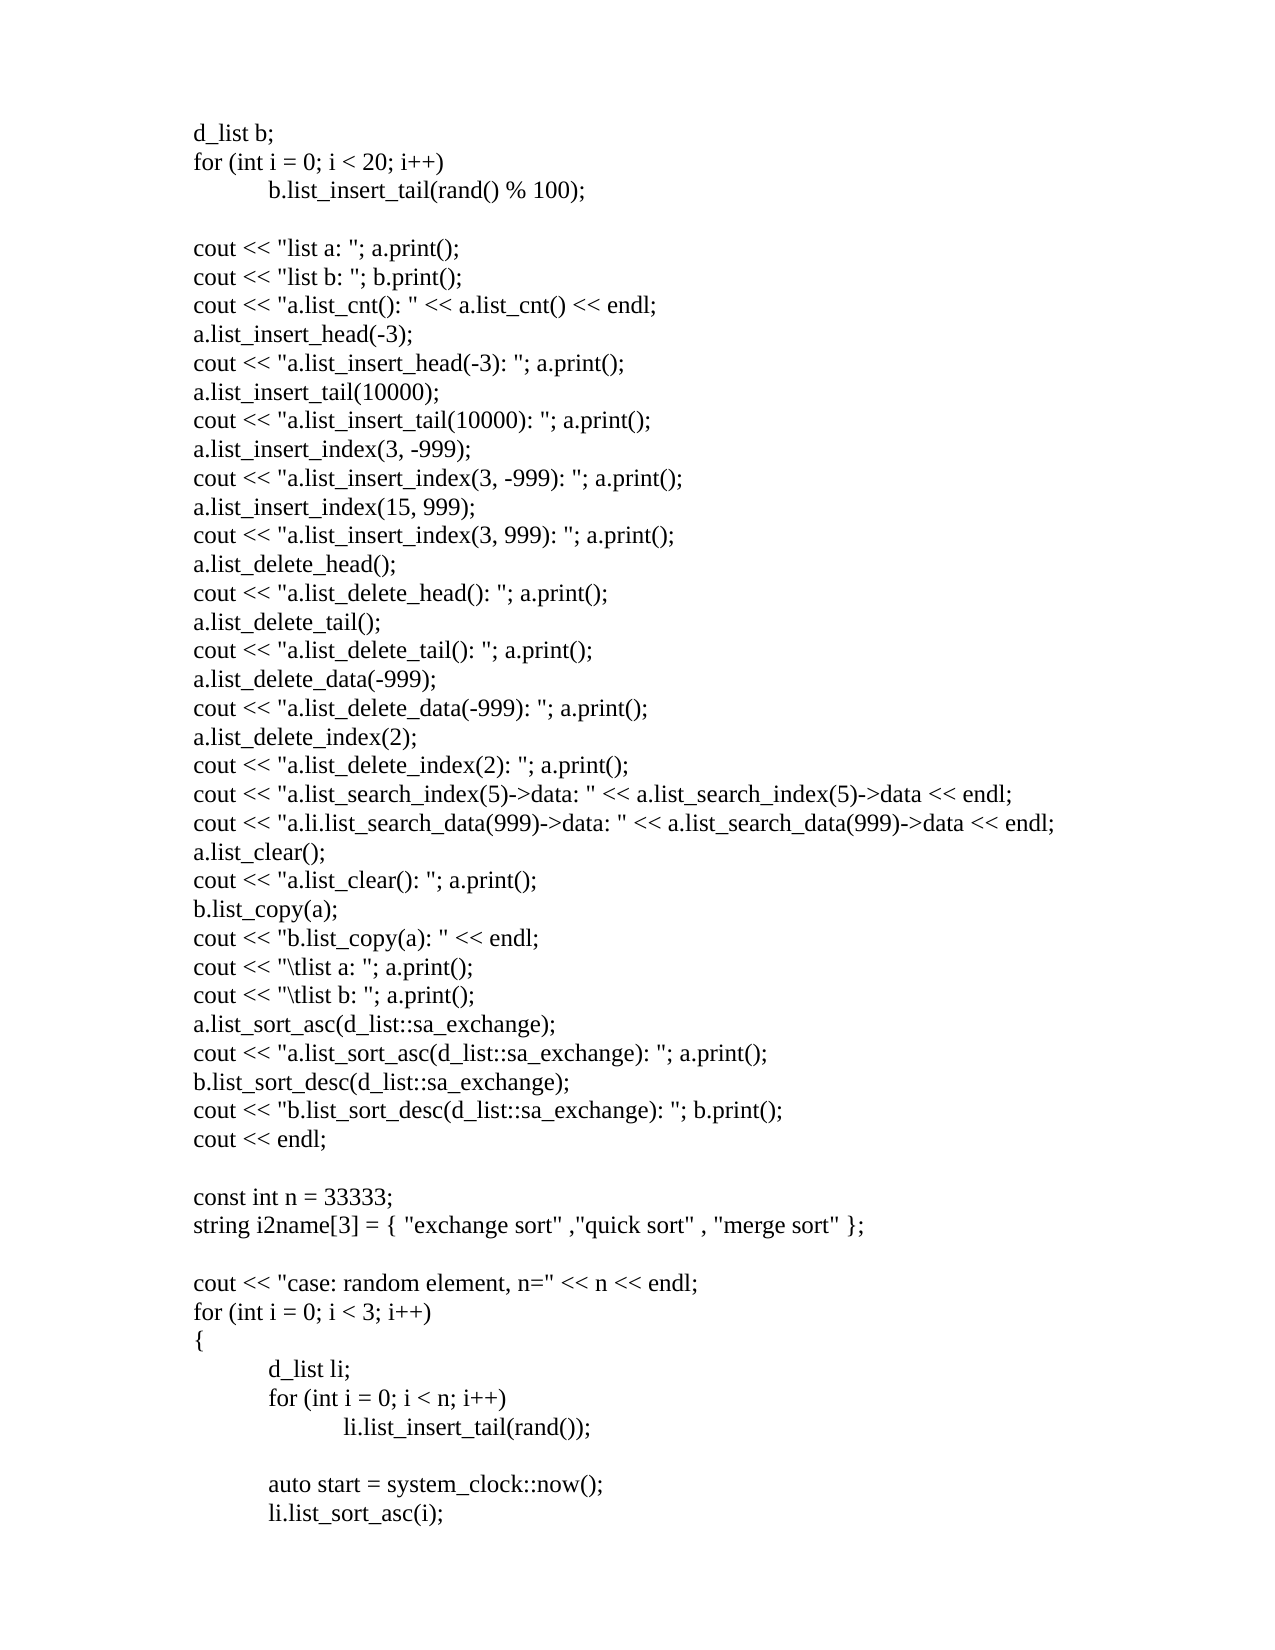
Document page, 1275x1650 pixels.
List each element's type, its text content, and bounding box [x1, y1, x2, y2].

text cout << "list b: "; b.print(); [118, 262, 1157, 291]
text d_list li; [118, 1354, 1157, 1383]
text cout << "a.list_insert_tail(10000): "; a.print(); [118, 406, 1157, 434]
text auto start = system_clock::now(); [118, 1469, 1157, 1498]
text cout << "a.list_delete_head(): "; a.print(); [118, 578, 1157, 607]
text a.list_clear(); [118, 837, 1157, 866]
text string i2name[3] = { "exchange sort" ,"quick sort" , "merge sort" }; [118, 1211, 1157, 1239]
text cout << "b.list_sort_desc(d_list::sa_exchange): "; b.print(); [118, 1096, 1157, 1124]
text a.list_insert_index(3, -999); [118, 434, 1157, 463]
text cout << "\tlist b: "; a.print(); [118, 981, 1157, 1009]
text a.list_insert_index(15, 999); [118, 492, 1157, 521]
text { [118, 1326, 1157, 1354]
text for (int i = 0; i < 20; i++) [118, 147, 1157, 176]
text d_list b; [118, 118, 1157, 147]
text cout << "a.list_delete_tail(): "; a.print(); [118, 636, 1157, 664]
text cout << "a.list_clear(): "; a.print(); [118, 866, 1157, 894]
text const int n = 33333; [118, 1182, 1157, 1211]
text a.list_insert_tail(10000); [118, 377, 1157, 406]
text cout << "a.list_search_index(5)->data: " << a.list_search_index(5)->data << endl; [118, 779, 1157, 808]
text cout << "b.list_copy(a): " << endl; [118, 923, 1157, 952]
text cout << "a.list_cnt(): " << a.list_cnt() << endl; [118, 291, 1157, 319]
text cout << "a.list_insert_index(3, -999): "; a.print(); [118, 463, 1157, 492]
text cout << "\tlist a: "; a.print(); [118, 952, 1157, 981]
text b.list_insert_tail(rand() % 100); [118, 176, 1157, 204]
text a.list_insert_head(-3); [118, 319, 1157, 348]
text cout << endl; [118, 1124, 1157, 1153]
text a.list_delete_head(); [118, 549, 1157, 578]
text cout << "case: random element, n=" << n << endl; [118, 1268, 1157, 1297]
text cout << "a.list_delete_index(2): "; a.print(); [118, 751, 1157, 779]
text for (int i = 0; i < 3; i++) [118, 1297, 1157, 1326]
text li.list_insert_tail(rand()); [118, 1412, 1157, 1441]
text a.list_delete_index(2); [118, 722, 1157, 751]
text a.list_delete_tail(); [118, 607, 1157, 636]
text cout << "list a: "; a.print(); [118, 233, 1157, 262]
text a.list_delete_data(-999); [118, 664, 1157, 693]
text cout << "a.list_delete_data(-999): "; a.print(); [118, 693, 1157, 722]
text cout << "a.li.list_search_data(999)->data: " << a.list_search_data(999)->data << endl; [118, 808, 1157, 837]
text a.list_sort_asc(d_list::sa_exchange); [118, 1009, 1157, 1038]
text li.list_sort_asc(i); [118, 1498, 1157, 1527]
text b.list_sort_desc(d_list::sa_exchange); [118, 1067, 1157, 1096]
text for (int i = 0; i < n; i++) [118, 1383, 1157, 1412]
text cout << "a.list_insert_head(-3): "; a.print(); [118, 348, 1157, 377]
text b.list_copy(a); [118, 894, 1157, 923]
text cout << "a.list_sort_asc(d_list::sa_exchange): "; a.print(); [118, 1038, 1157, 1067]
text cout << "a.list_insert_index(3, 999): "; a.print(); [118, 521, 1157, 549]
